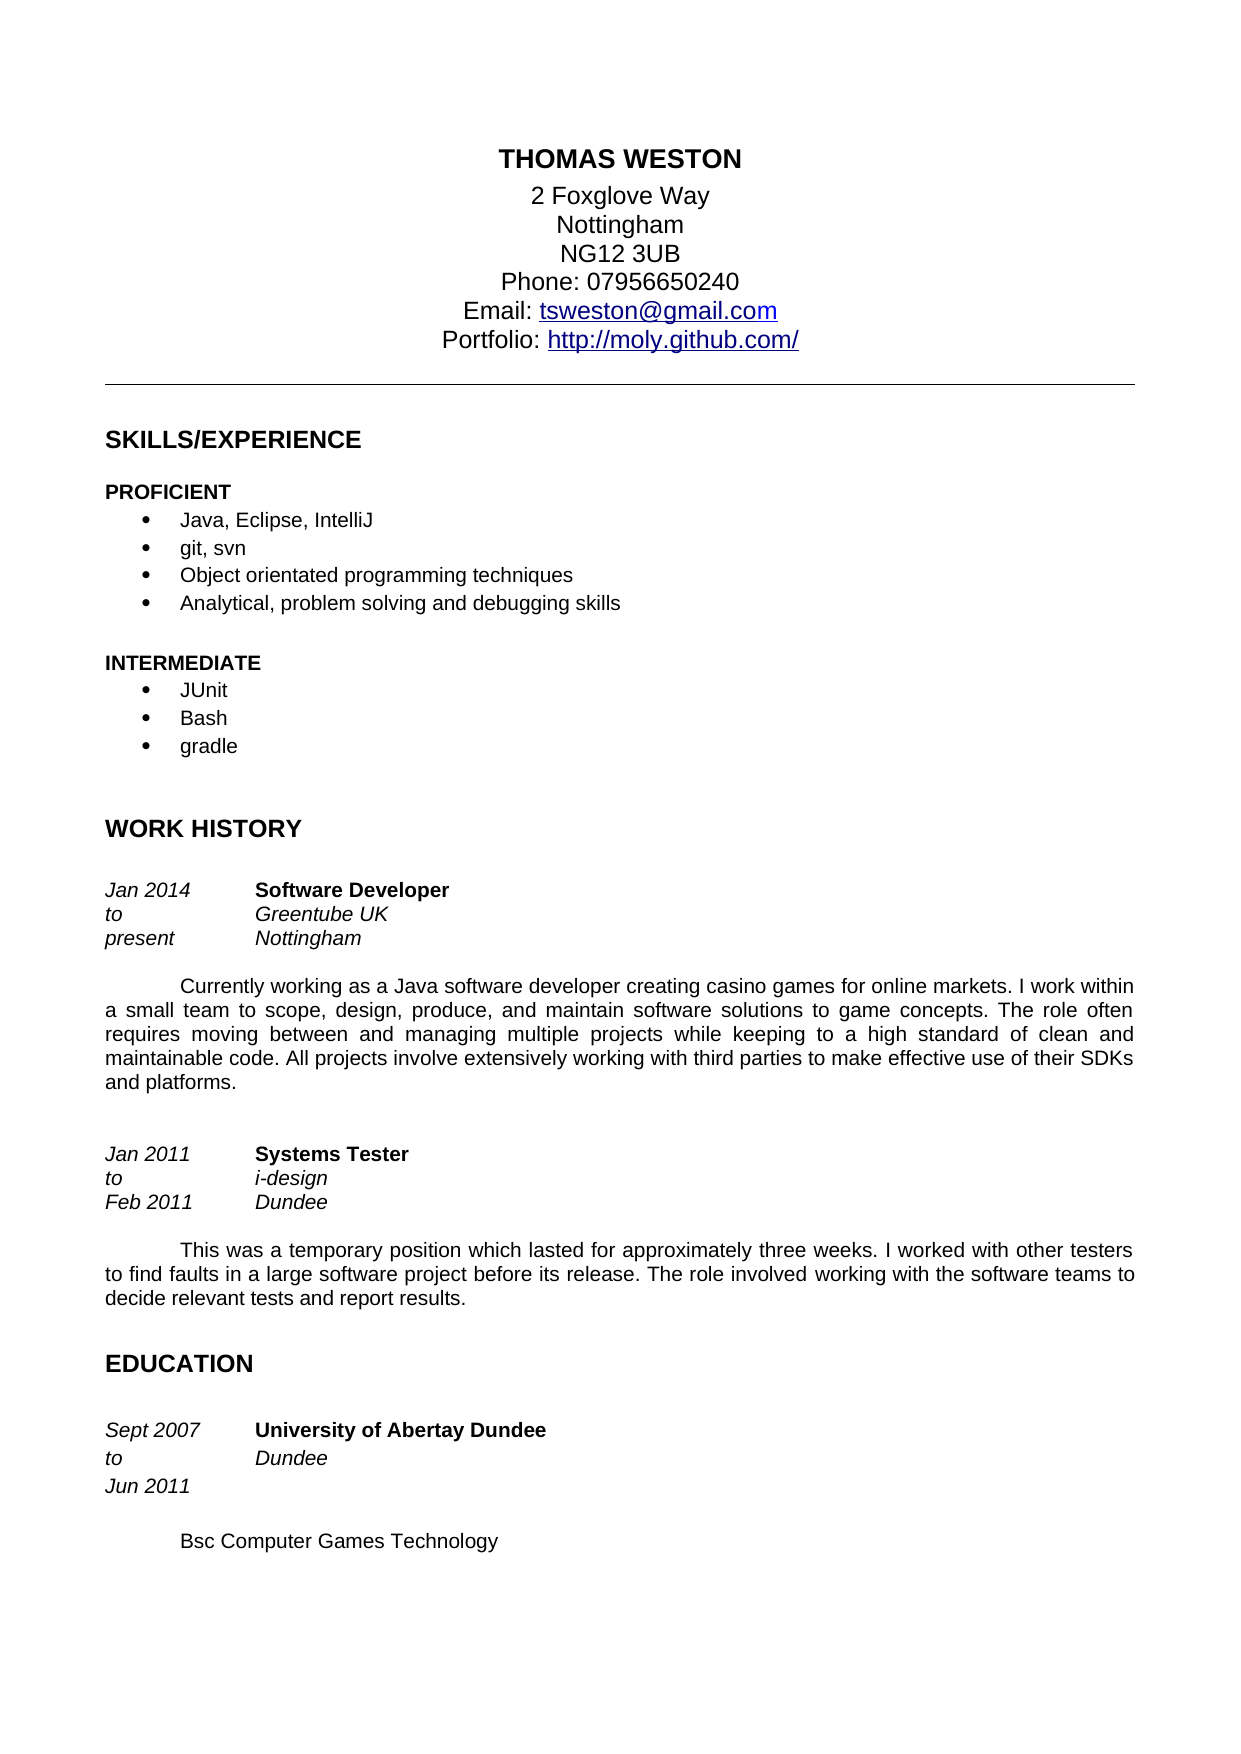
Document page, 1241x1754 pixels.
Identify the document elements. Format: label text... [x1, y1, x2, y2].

text NG12 3UB [105, 238, 1135, 267]
list git, svn [142, 539, 1135, 559]
list gradle [142, 737, 1135, 758]
text to Dundee [105, 1449, 1120, 1469]
text Currently working as a Java software developer creating casino games for online markets. I work within a small team to scope, design, produce, and maintain software solutions to game concepts. The role often requires moving between and managing multiple projects while keeping to a high standard of clean and maintainable code. All projects involve extensively working with third parties to make effective use of their SDKs and platforms. [105, 974, 1135, 1094]
list Bash [142, 709, 1135, 730]
list Analytical, problem solving and debugging skills [142, 594, 1135, 615]
text Phone: 07956650240 [105, 267, 1135, 296]
text Bsc Computer Games Technology [180, 1529, 1135, 1553]
subtitle WORK HISTORY [105, 814, 1135, 843]
subtitle THOMAS WESTON [105, 143, 1135, 175]
text PROFICIENT [105, 483, 1120, 503]
text 2 Foxglove Way [105, 181, 1135, 210]
text This was a temporary position which lasted for approximately three weeks. I worked with other testers to find faults in a large software project before its release. The role involved working with the software teams to decide relevant tests and report results. [105, 1237, 1135, 1309]
text Jan 2014 Software Developer [105, 878, 1135, 902]
text to Greentube UK [105, 902, 1135, 926]
text Feb 2011 Dundee [105, 1189, 1135, 1213]
text EDUCATION [105, 1353, 1120, 1377]
text INTERMEDIATE [105, 654, 1135, 674]
text present Nottingham [105, 926, 1135, 950]
text Sept 2007 University of Abertay Dundee [105, 1421, 1120, 1442]
list JUnit [142, 682, 1135, 702]
text Jun 2011 [105, 1477, 1120, 1497]
text Portfolio: http://moly.github.com/ [105, 325, 1135, 353]
text Email: tsweston@gmail.com [105, 296, 1135, 325]
list Java, Eclipse, IntelliJ [142, 511, 1135, 531]
text Nottingham [105, 210, 1135, 238]
text SKILLS/EXPERIENCE [105, 429, 1120, 453]
text to i-design [105, 1166, 1135, 1189]
list Object orientated programming techniques [142, 567, 1135, 587]
text Jan 2011 Systems Tester [105, 1142, 1135, 1166]
